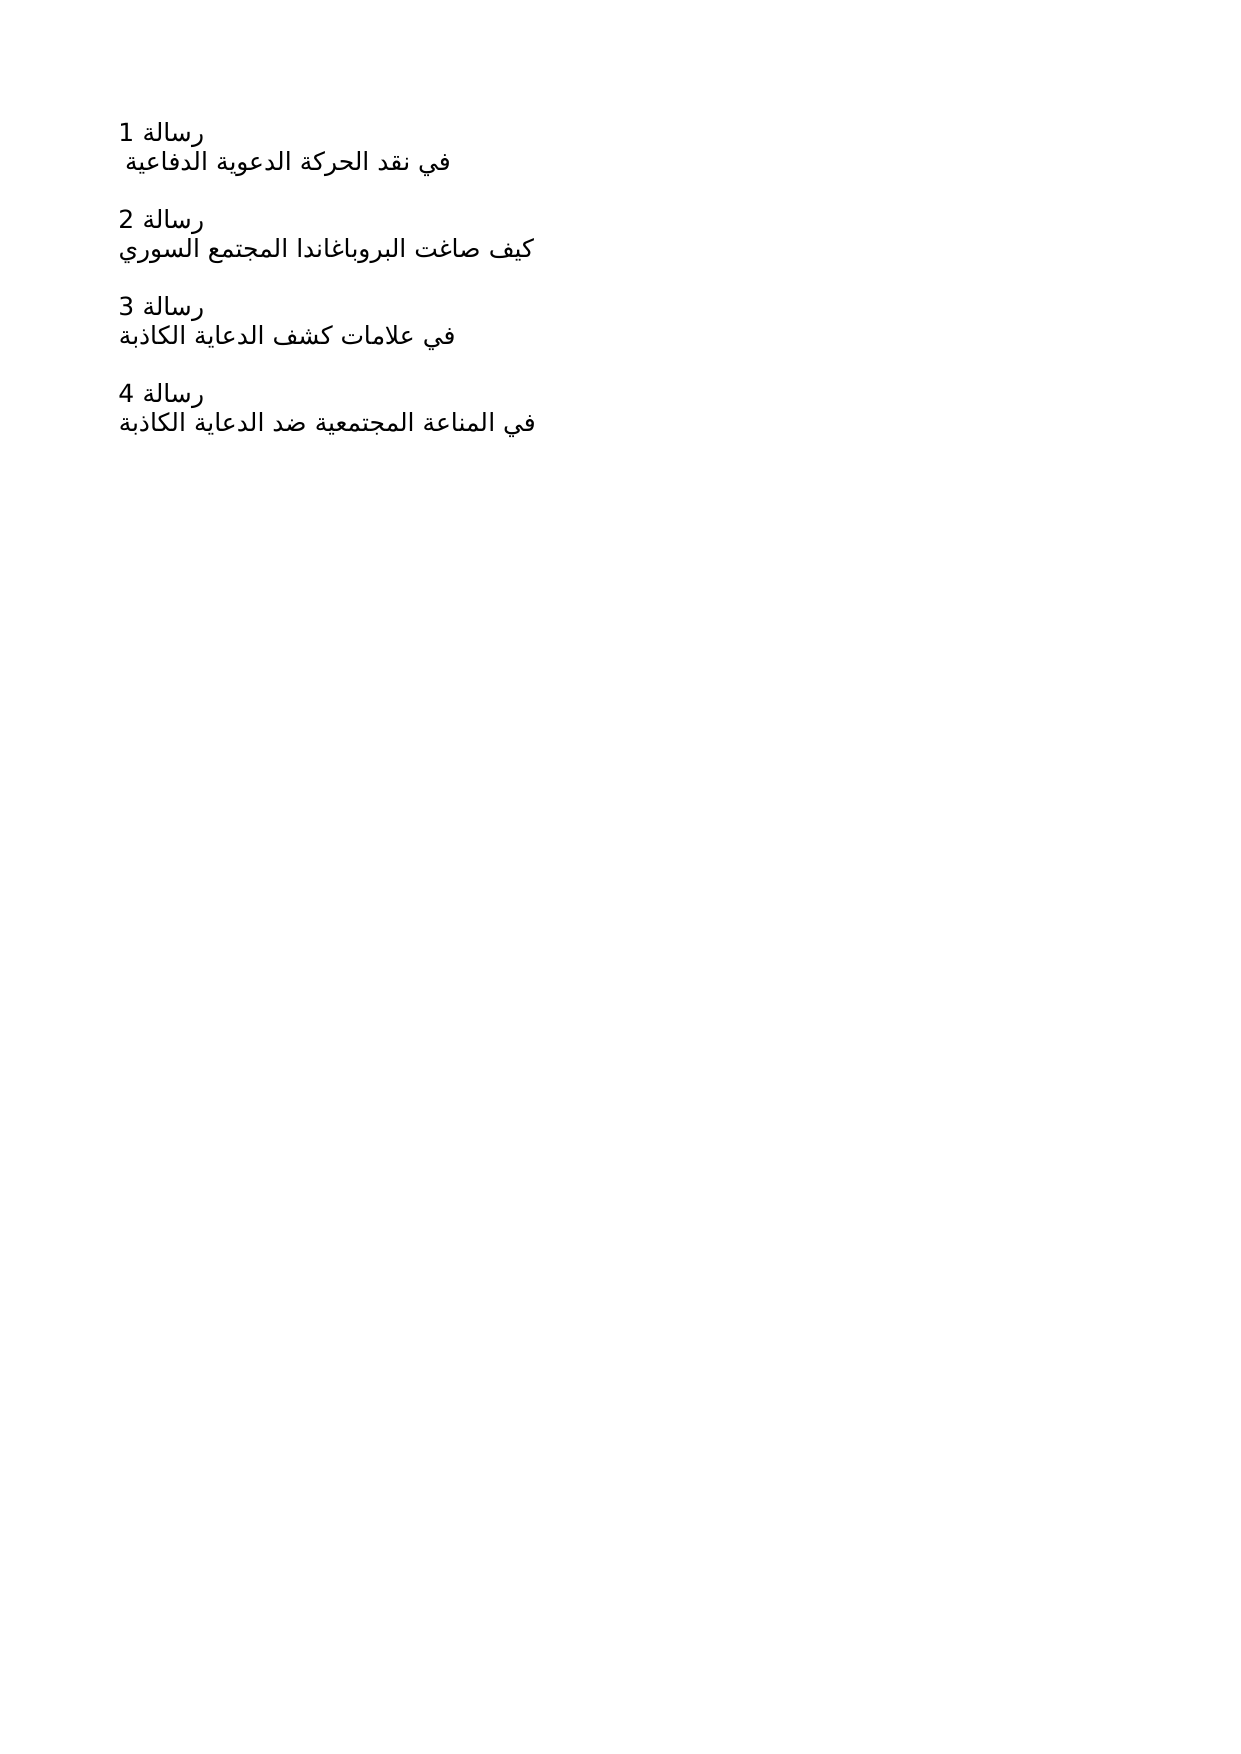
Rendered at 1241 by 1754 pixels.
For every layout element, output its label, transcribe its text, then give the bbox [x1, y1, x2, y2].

text رسالة 3 [118, 292, 1122, 322]
text رسالة 2 [118, 205, 1122, 234]
text في علامات كشف الدعاية الكاذبة [118, 322, 1122, 351]
text في نقد الحركة الدعوية الدفاعية [118, 147, 1122, 177]
text رسالة 1 [118, 118, 1122, 147]
text في المناعة المجتمعية ضد الدعاية الكاذبة [118, 409, 1122, 438]
text رسالة 4 [118, 379, 1122, 409]
text كيف صاغت البروباغاندا المجتمع السوري [118, 234, 1122, 264]
